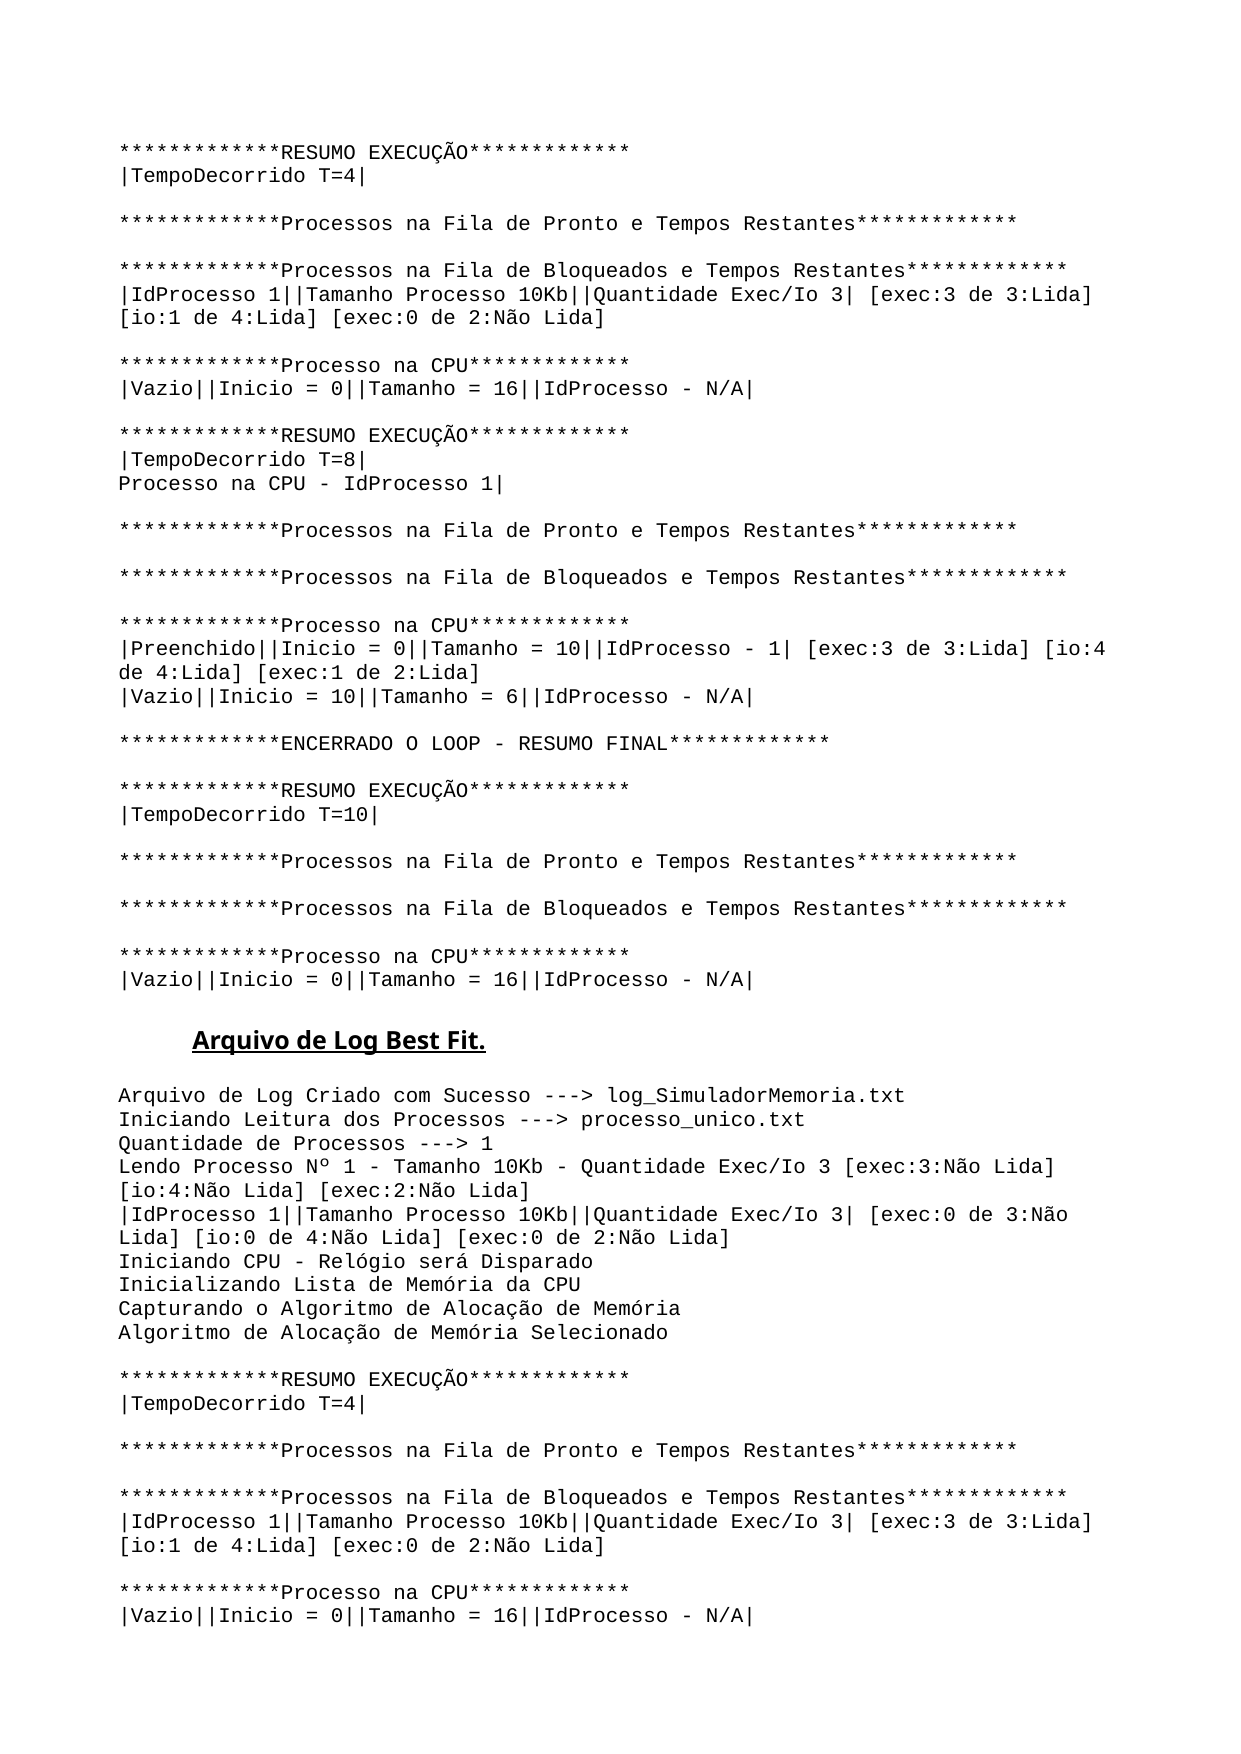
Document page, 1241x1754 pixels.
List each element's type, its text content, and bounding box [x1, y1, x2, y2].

text *************Processo na CPU************* [118, 1582, 1122, 1606]
text |Vazio||Inicio = 0||Tamanho = 16||IdProcesso - N/A| [118, 969, 1122, 993]
text |TempoDecorrido T=4| [118, 165, 1122, 189]
text |IdProcesso 1||Tamanho Processo 10Kb||Quantidade Exec/Io 3| [exec:0 de 3:Não Lida] [io:0 de 4:Não Lida] [exec:0 de 2:Não Lida] [118, 1203, 1122, 1251]
text |TempoDecorrido T=8| [118, 449, 1122, 473]
text *************ENCERRADO O LOOP - RESUMO FINAL************* [118, 733, 1122, 757]
text Iniciando Leitura dos Processos ---> processo_unico.txt [118, 1109, 1122, 1133]
text |Vazio||Inicio = 0||Tamanho = 16||IdProcesso - N/A| [118, 378, 1122, 402]
text Arquivo de Log Best Fit. [192, 1022, 1122, 1057]
text Quantidade de Processos ---> 1 [118, 1133, 1122, 1156]
text *************Processos na Fila de Pronto e Tempos Restantes************* [118, 520, 1122, 544]
text *************RESUMO EXECUÇÃO************* [118, 426, 1122, 449]
text *************Processos na Fila de Pronto e Tempos Restantes************* [118, 851, 1122, 875]
text Capturando o Algoritmo de Alocação de Memória [118, 1298, 1122, 1322]
text Algoritmo de Alocação de Memória Selecionado [118, 1322, 1122, 1345]
text *************RESUMO EXECUÇÃO************* [118, 780, 1122, 804]
text Lendo Processo Nº 1 - Tamanho 10Kb - Quantidade Exec/Io 3 [exec:3:Não Lida] [io:4:Não Lida] [exec:2:Não Lida] [118, 1156, 1122, 1203]
text |IdProcesso 1||Tamanho Processo 10Kb||Quantidade Exec/Io 3| [exec:3 de 3:Lida] [io:1 de 4:Lida] [exec:0 de 2:Não Lida] [118, 1511, 1122, 1558]
text Arquivo de Log Criado com Sucesso ---> log_SimuladorMemoria.txt [118, 1085, 1122, 1109]
text *************Processo na CPU************* [118, 615, 1122, 638]
text |Vazio||Inicio = 10||Tamanho = 6||IdProcesso - N/A| [118, 686, 1122, 709]
text Inicializando Lista de Memória da CPU [118, 1274, 1122, 1298]
text *************Processos na Fila de Bloqueados e Tempos Restantes************* [118, 898, 1122, 922]
text |Preenchido||Inicio = 0||Tamanho = 10||IdProcesso - 1| [exec:3 de 3:Lida] [io:4 de 4:Lida] [exec:1 de 2:Lida] [118, 638, 1122, 686]
text *************RESUMO EXECUÇÃO************* [118, 142, 1122, 165]
text *************RESUMO EXECUÇÃO************* [118, 1369, 1122, 1393]
text |Vazio||Inicio = 0||Tamanho = 16||IdProcesso - N/A| [118, 1606, 1122, 1629]
text Processo na CPU - IdProcesso 1| [118, 473, 1122, 496]
text Iniciando CPU - Relógio será Disparado [118, 1251, 1122, 1274]
text *************Processos na Fila de Pronto e Tempos Restantes************* [118, 213, 1122, 236]
text |IdProcesso 1||Tamanho Processo 10Kb||Quantidade Exec/Io 3| [exec:3 de 3:Lida] [io:1 de 4:Lida] [exec:0 de 2:Não Lida] [118, 284, 1122, 331]
text *************Processo na CPU************* [118, 946, 1122, 969]
text *************Processo na CPU************* [118, 354, 1122, 378]
text *************Processos na Fila de Pronto e Tempos Restantes************* [118, 1440, 1122, 1464]
text |TempoDecorrido T=4| [118, 1393, 1122, 1416]
text *************Processos na Fila de Bloqueados e Tempos Restantes************* [118, 1487, 1122, 1511]
text |TempoDecorrido T=10| [118, 804, 1122, 827]
text *************Processos na Fila de Bloqueados e Tempos Restantes************* [118, 567, 1122, 591]
text *************Processos na Fila de Bloqueados e Tempos Restantes************* [118, 260, 1122, 284]
